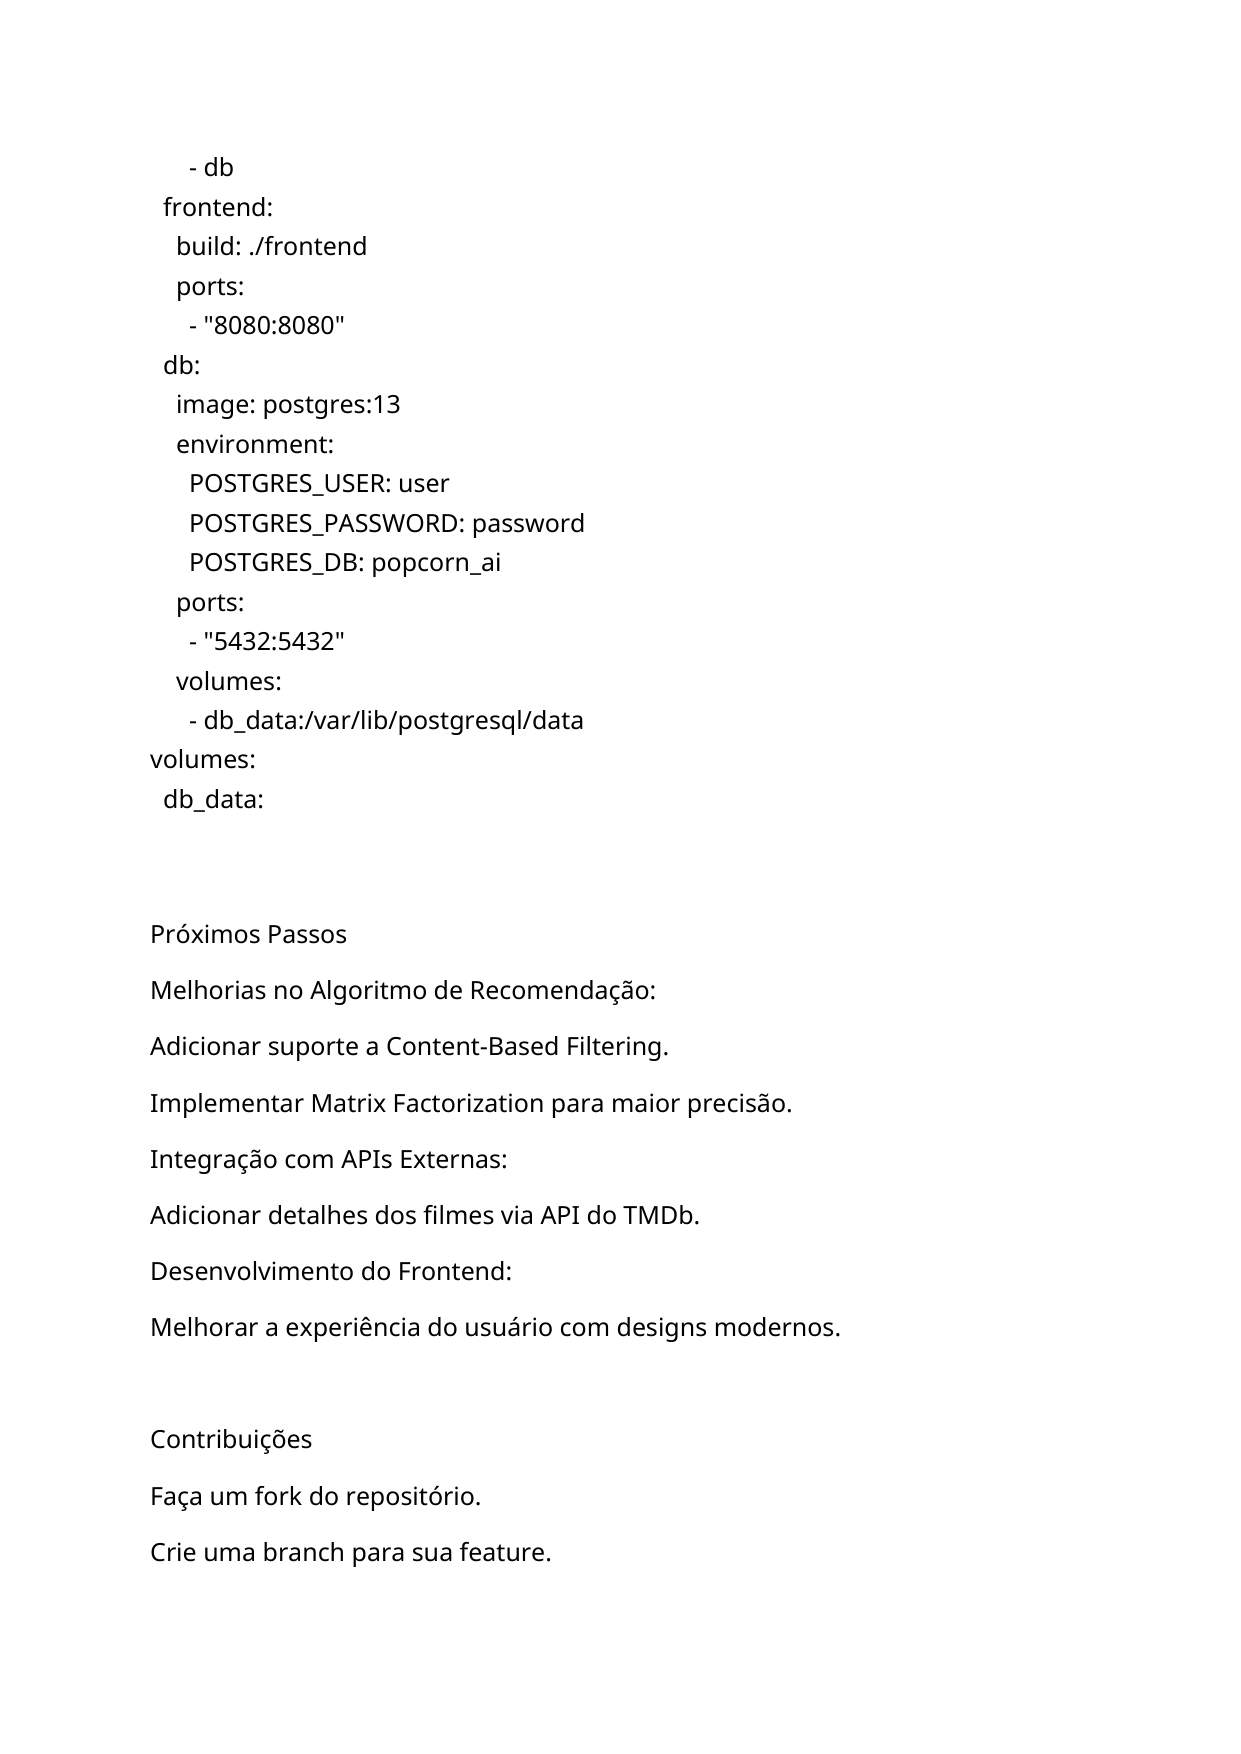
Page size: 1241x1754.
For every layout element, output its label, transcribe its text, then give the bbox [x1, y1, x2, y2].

text Adicionar detalhes dos filmes via API do TMDb. [150, 1197, 1090, 1232]
text Implementar Matrix Factorization para maior precisão. [150, 1085, 1090, 1119]
text Adicionar suporte a Content-Based Filtering. [150, 1029, 1090, 1063]
text Próximos Passos [150, 917, 1090, 951]
text Crie uma branch para sua feature. [150, 1534, 1090, 1568]
text Desenvolvimento do Frontend: [150, 1254, 1090, 1288]
text Melhorias no Algoritmo de Recomendação: [150, 973, 1090, 1007]
text - db frontend: build: ./frontend ports: - "8080:8080" db: image: postgres:13 environment: POSTGRES_USER: user POSTGRES_PASSWORD: password POSTGRES_DB: popcorn_ai ports: - "5432:5432" volumes: - db_data:/var/lib/postgresql/data volumes: db_data: [150, 150, 1090, 895]
text Contribuições [150, 1422, 1090, 1456]
text Faça um fork do repositório. [150, 1478, 1090, 1512]
text Integração com APIs Externas: [150, 1141, 1090, 1175]
text Melhorar a experiência do usuário com designs modernos. [150, 1310, 1090, 1344]
